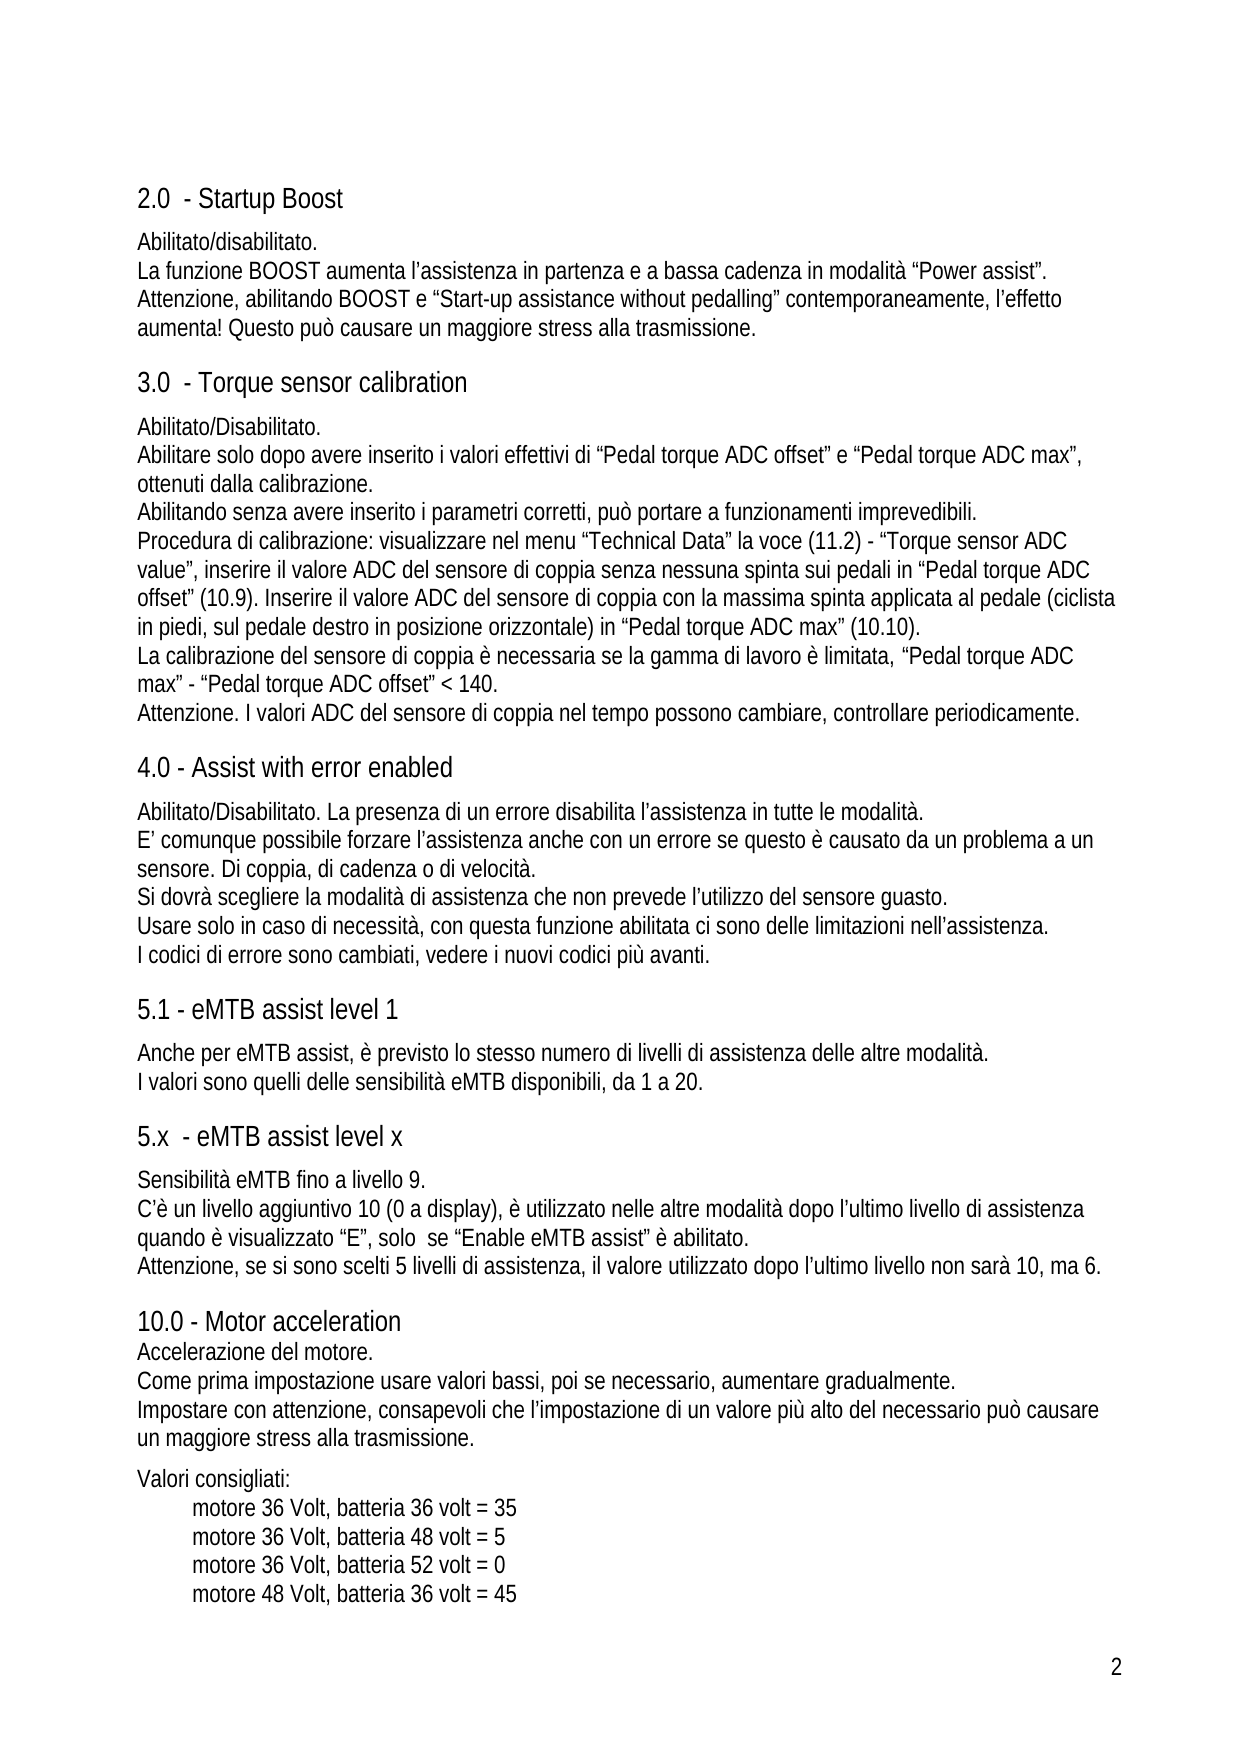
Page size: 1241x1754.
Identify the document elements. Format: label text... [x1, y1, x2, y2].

text Accelerazione del motore. [137, 1337, 1122, 1366]
text 5.1 - eMTB assist level 1 [137, 992, 1122, 1026]
text Attenzione, abilitando BOOST e “Start-up assistance without pedalling” contemporaneamente, l’effetto aumenta! Questo può causare un maggiore stress alla trasmissione. [137, 284, 1122, 342]
text Si dovrà scegliere la modalità di assistenza che non prevede l’utilizzo del sensore guasto. [137, 882, 1122, 911]
text 2.0 - Startup Boost [137, 181, 1122, 214]
text I valori sono quelli delle sensibilità eMTB disponibili, da 1 a 20. [137, 1067, 1122, 1096]
text Usare solo in caso di necessità, con questa funzione abilitata ci sono delle limitazioni nell’assistenza. [137, 911, 1122, 940]
text La calibrazione del sensore di coppia è necessaria se la gamma di lavoro è limitata, “Pedal torque ADC max” - “Pedal torque ADC offset” < 140. [137, 641, 1122, 698]
text Procedura di calibrazione: visualizzare nel menu “Technical Data” la voce (11.2) - “Torque sensor ADC value”, inserire il valore ADC del sensore di coppia senza nessuna spinta sui pedali in “Pedal torque ADC offset” (10.9). Inserire il valore ADC del sensore di coppia con la massima spinta applicata al pedale (ciclista in piedi, sul pedale destro in posizione orizzontale) in “Pedal torque ADC max” (10.10). [137, 526, 1122, 641]
text Attenzione. I valori ADC del sensore di coppia nel tempo possono cambiare, controllare periodicamente. [137, 698, 1122, 727]
text motore 48 Volt, batteria 36 volt = 45 [137, 1579, 1122, 1608]
text motore 36 Volt, batteria 36 volt = 35 [137, 1493, 1122, 1522]
text Abilitato/Disabilitato. La presenza di un errore disabilita l’assistenza in tutte le modalità. [137, 796, 1122, 825]
text 5.x - eMTB assist level x [137, 1119, 1122, 1153]
text La funzione BOOST aumenta l’assistenza in partenza e a bassa cadenza in modalità “Power assist”. [137, 256, 1122, 284]
text motore 36 Volt, batteria 48 volt = 5 [137, 1522, 1122, 1550]
text Come prima impostazione usare valori bassi, poi se necessario, aumentare gradualmente. [137, 1366, 1122, 1395]
text 10.0 - Motor acceleration [137, 1304, 1122, 1337]
text Abilitato/Disabilitato. [137, 411, 1122, 440]
text Valori consigliati: [137, 1464, 1122, 1493]
text 4.0 - Assist with error enabled [137, 751, 1122, 784]
text E’ comunque possibile forzare l’assistenza anche con un errore se questo è causato da un problema a un sensore. Di coppia, di cadenza o di velocità. [137, 825, 1122, 882]
text C’è un livello aggiuntivo 10 (0 a display), è utilizzato nelle altre modalità dopo l’ultimo livello di assistenza quando è visualizzato “E”, solo se “Enable eMTB assist” è abilitato. [137, 1194, 1122, 1251]
text Impostare con attenzione, consapevoli che l’impostazione di un valore più alto del necessario può causare un maggiore stress alla trasmissione. [137, 1395, 1122, 1452]
text I codici di errore sono cambiati, vedere i nuovi codici più avanti. [137, 940, 1122, 968]
text 3.0 - Torque sensor calibration [137, 366, 1122, 399]
text Sensibilità eMTB fino a livello 9. [137, 1165, 1122, 1194]
text Abilitato/disabilitato. [137, 227, 1122, 256]
text Attenzione, se si sono scelti 5 livelli di assistenza, il valore utilizzato dopo l’ultimo livello non sarà 10, ma 6. [137, 1251, 1122, 1280]
text motore 36 Volt, batteria 52 volt = 0 [137, 1550, 1122, 1579]
text Abilitando senza avere inserito i parametri corretti, può portare a funzionamenti imprevedibili. [137, 497, 1122, 526]
text Abilitare solo dopo avere inserito i valori effettivi di “Pedal torque ADC offset” e “Pedal torque ADC max”, ottenuti dalla calibrazione. [137, 440, 1122, 497]
text Anche per eMTB assist, è previsto lo stesso numero di livelli di assistenza delle altre modalità. [137, 1038, 1122, 1067]
